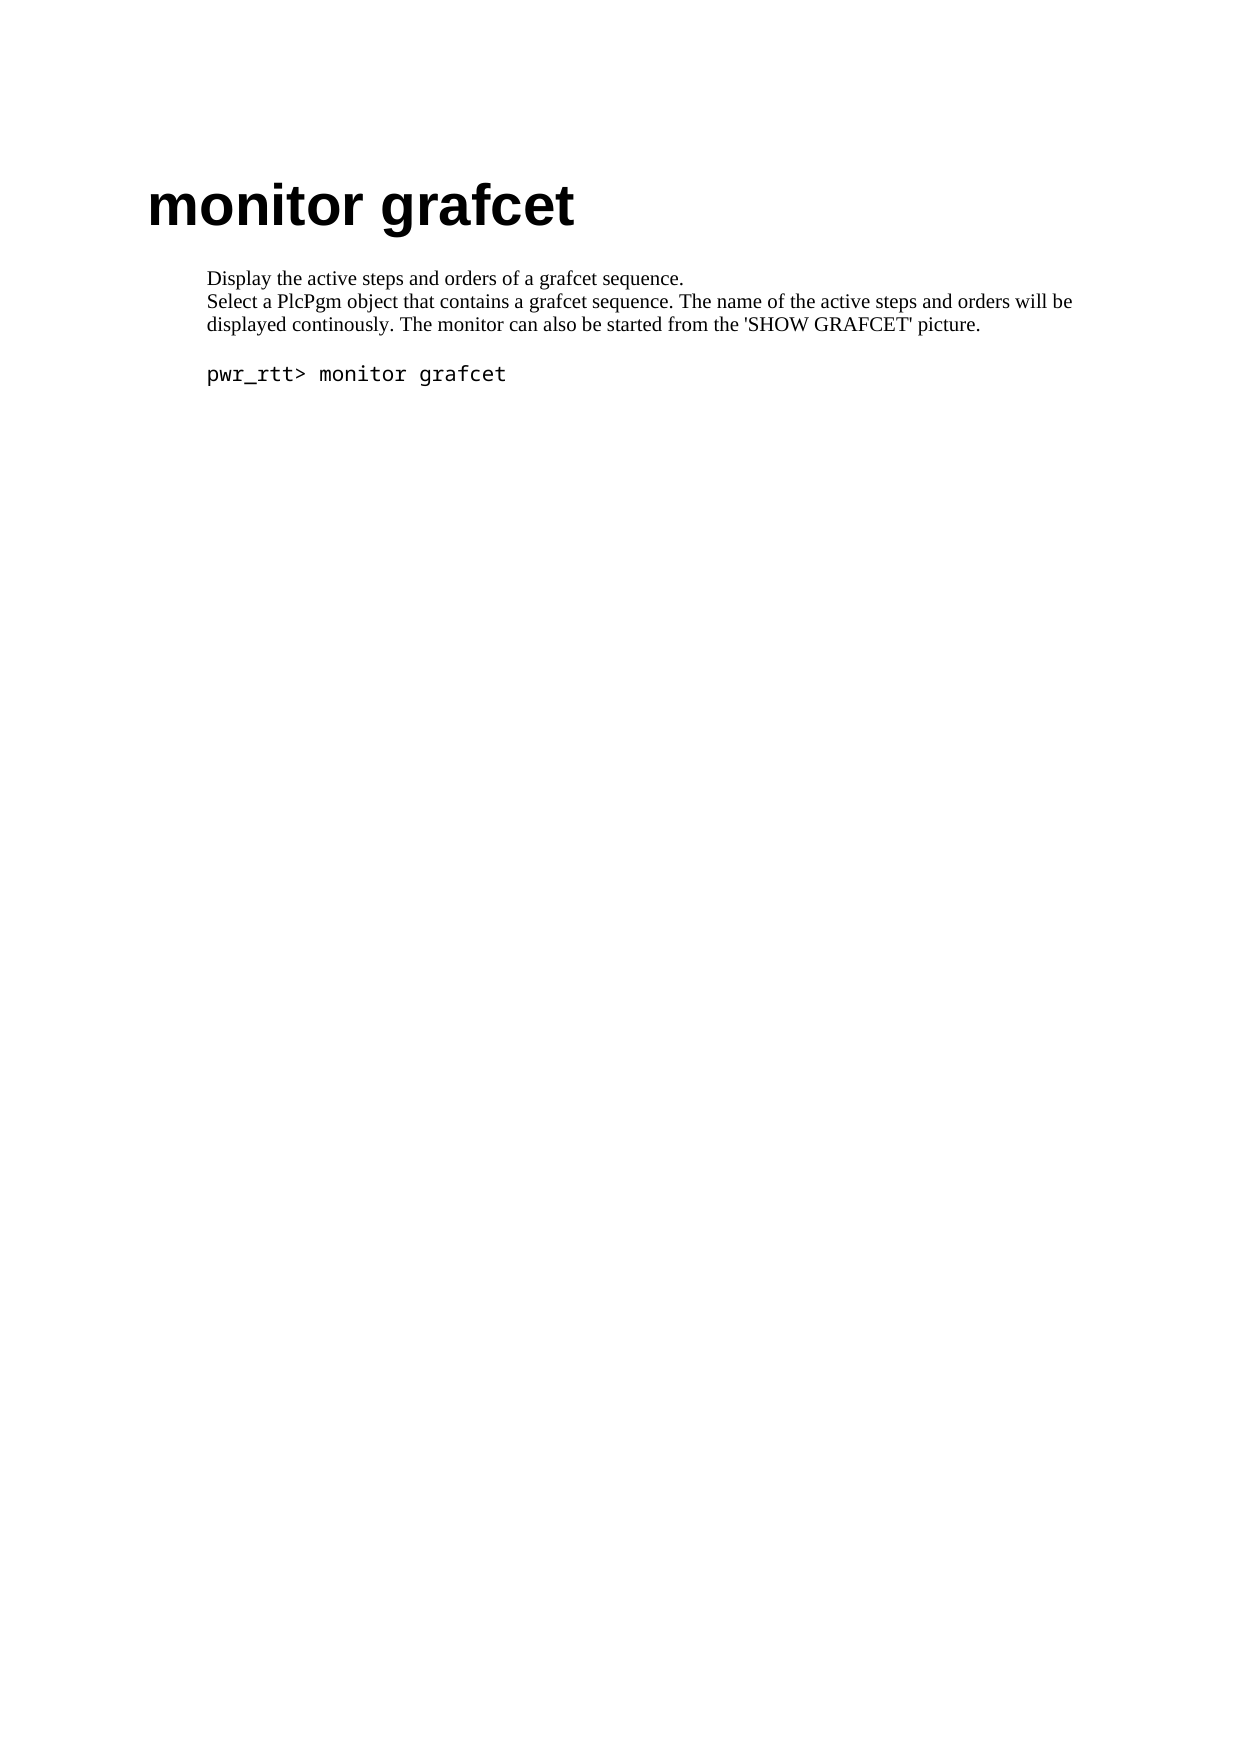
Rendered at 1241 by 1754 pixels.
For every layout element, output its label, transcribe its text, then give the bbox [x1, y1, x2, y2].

text Display the active steps and orders of a grafcet sequence. [207, 267, 1092, 290]
subtitle monitor grafcet [148, 173, 1092, 238]
text pwr_rtt> monitor grafcet [207, 359, 1092, 387]
text Select a PlcPgm object that contains a grafcet sequence. The name of the active steps and orders will be displayed continously. The monitor can also be started from the 'SHOW GRAFCET' picture. [207, 290, 1092, 336]
